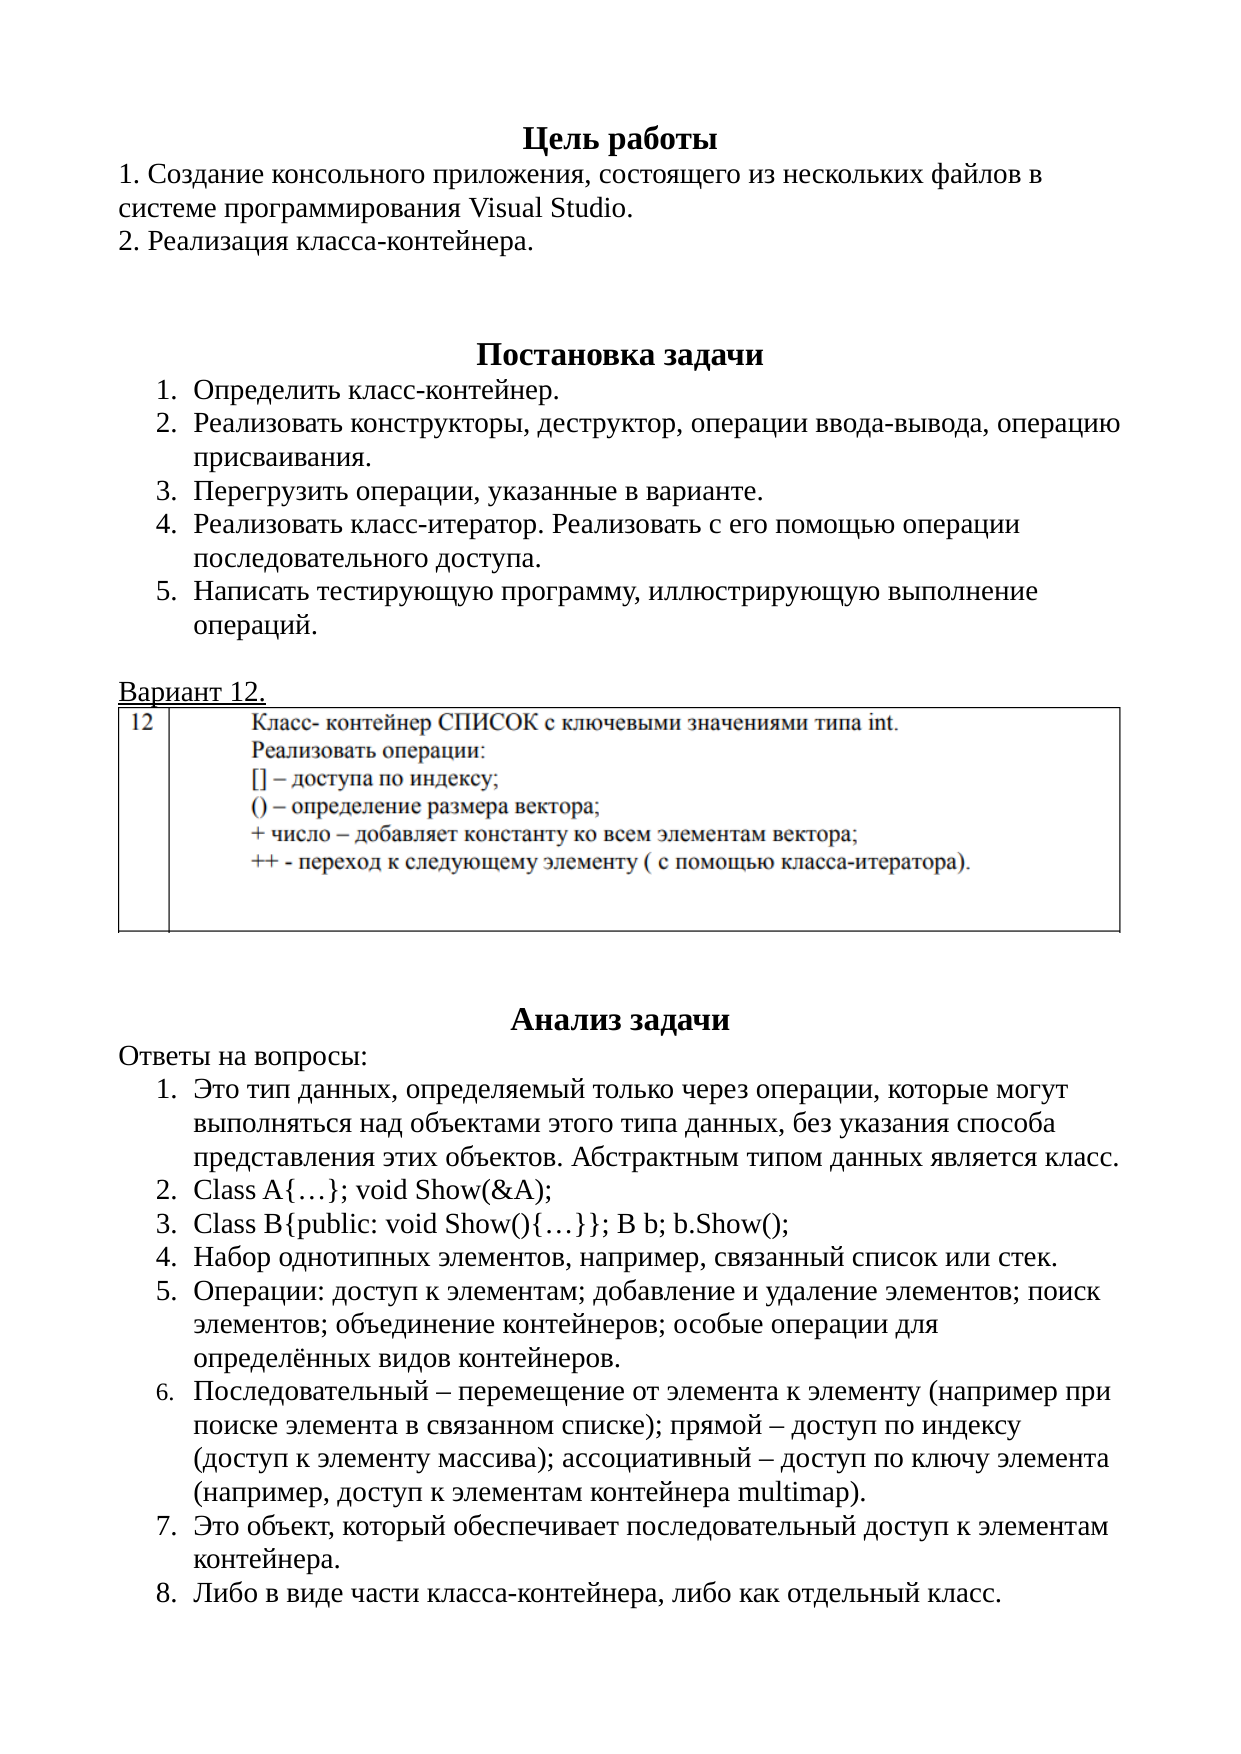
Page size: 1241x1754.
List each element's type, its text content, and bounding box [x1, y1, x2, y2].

list Перегрузить операции, указанные в варианте. [156, 473, 1122, 506]
text Постановка задачи [118, 334, 1122, 372]
list Либо в виде части класса-контейнера, либо как отдельный класс. [156, 1575, 1122, 1608]
text 2. Реализация класса-контейнера. [118, 223, 1122, 257]
list Class B{public: void Show(){…}}; B b; b.Show(); [156, 1206, 1122, 1239]
list Операции: доступ к элементам; добавление и удаление элементов; поиск элементов; объединение контейнеров; особые операции для определённых видов контейнеров. [156, 1273, 1122, 1373]
list Определить класс-контейнер. [156, 372, 1122, 406]
list Написать тестирующую программу, иллюстрирующую выполнение операций. [156, 573, 1122, 640]
list Это тип данных, определяемый только через операции, которые могут выполняться над объектами этого типа данных, без указания способа представления этих объектов. Абстрактным типом данных является класс. [156, 1072, 1122, 1172]
list Это объект, который обеспечивает последовательный доступ к элементам контейнера. [156, 1508, 1122, 1575]
list Реализовать конструкторы, деструктор, операции ввода-вывода, операцию присваивания. [156, 406, 1122, 473]
list Реализовать класс-итератор. Реализовать с его помощью операции последовательного доступа. [156, 506, 1122, 573]
list Последовательный – перемещение от элемента к элементу (например при поиске элемента в связанном списке); прямой – доступ по индексу (доступ к элементу массива); ассоциативный – доступ по ключу элемента (например, доступ к элементам контейнера multimap). [156, 1373, 1122, 1508]
text 1. Создание консольного приложения, состоящего из нескольких файлов в системе программирования Visual Studio. [118, 156, 1122, 223]
list Class A{…}; void Show(&A); [156, 1172, 1122, 1206]
text Вариант 12. [118, 674, 1122, 707]
text Анализ задачи [118, 1000, 1122, 1038]
text Цель работы [118, 118, 1122, 156]
text Ответы на вопросы: [118, 1038, 1122, 1072]
list Набор однотипных элементов, например, связанный список или стек. [156, 1239, 1122, 1273]
